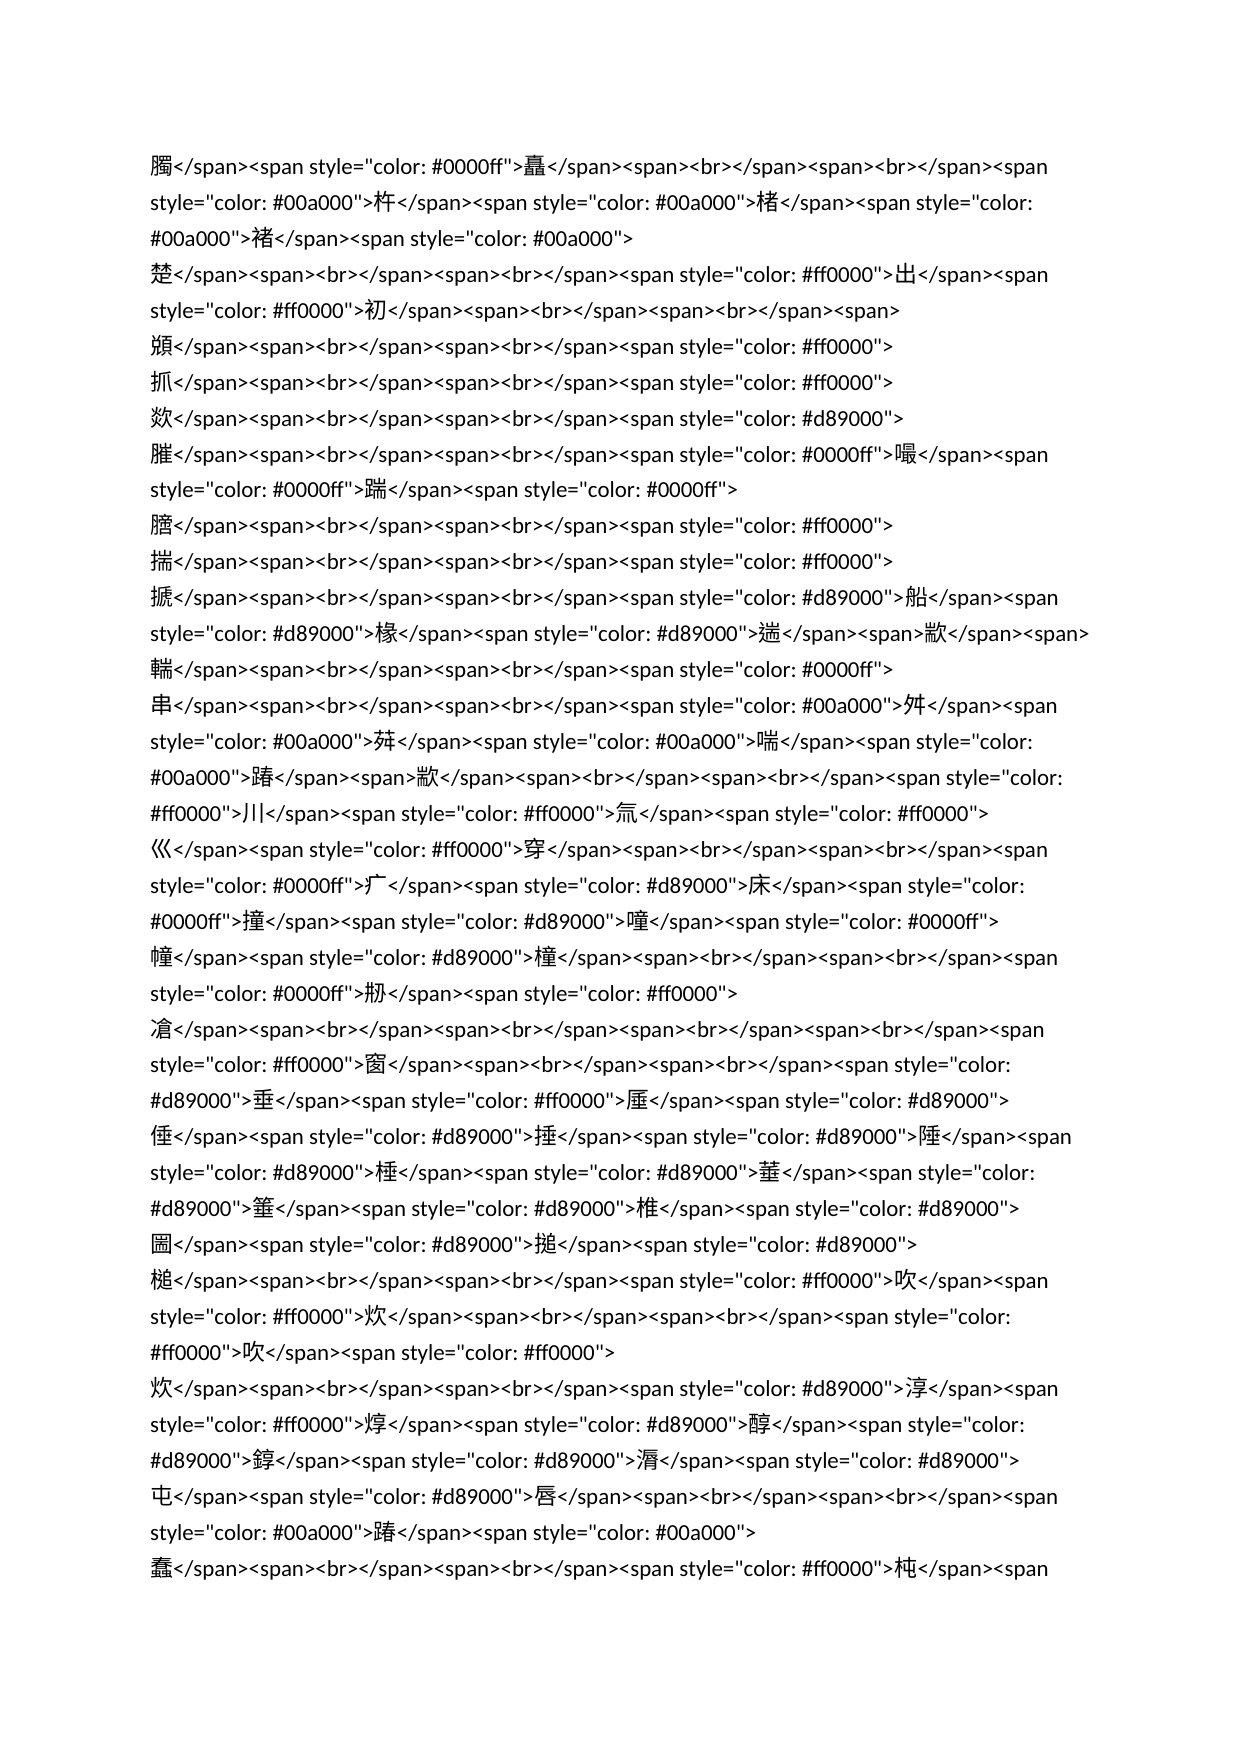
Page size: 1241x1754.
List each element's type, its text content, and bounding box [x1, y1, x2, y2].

text 臅</span><span style="color: #0000ff">矗</span><span><br></span><span><br></span><span style="color: #00a000">杵</span><span style="color: #00a000">楮</span><span style="color: #00a000">褚</span><span style="color: #00a000">楚</span><span><br></span><span><br></span><span style="color: #ff0000">出</span><span style="color: #ff0000">初</span><span><br></span><span><br></span><span>䫄</span><span><br></span><span><br></span><span style="color: #ff0000">抓</span><span><br></span><span><br></span><span style="color: #ff0000">欻</span><span><br></span><span><br></span><span style="color: #d89000">膗</span><span><br></span><span><br></span><span style="color: #0000ff">嘬</span><span style="color: #0000ff">踹</span><span style="color: #0000ff">膪</span><span><br></span><span><br></span><span style="color: #ff0000">揣</span><span><br></span><span><br></span><span style="color: #ff0000">搋</span><span><br></span><span><br></span><span style="color: #d89000">船</span><span style="color: #d89000">椽</span><span style="color: #d89000">遄</span><span>歂</span><span>輲</span><span><br></span><span><br></span><span style="color: #0000ff">串</span><span><br></span><span><br></span><span style="color: #00a000">舛</span><span style="color: #00a000">荈</span><span style="color: #00a000">喘</span><span style="color: #00a000">踳</span><span>歂</span><span><br></span><span><br></span><span style="color: #ff0000">川</span><span style="color: #ff0000">氚</span><span style="color: #ff0000">巛</span><span style="color: #ff0000">穿</span><span><br></span><span><br></span><span style="color: #0000ff">疒</span><span style="color: #d89000">床</span><span style="color: #0000ff">撞</span><span style="color: #d89000">噇</span><span style="color: #0000ff">幢</span><span style="color: #d89000">橦</span><span><br></span><span><br></span><span style="color: #0000ff">刱</span><span style="color: #ff0000">凔</span><span><br></span><span><br></span><span><br></span><span><br></span><span style="color: #ff0000">窗</span><span><br></span><span><br></span><span style="color: #d89000">垂</span><span style="color: #ff0000">厜</span><span style="color: #d89000">倕</span><span style="color: #d89000">捶</span><span style="color: #d89000">陲</span><span style="color: #d89000">棰</span><span style="color: #d89000">菙</span><span style="color: #d89000">箠</span><span style="color: #d89000">椎</span><span style="color: #d89000">圌</span><span style="color: #d89000">搥</span><span style="color: #d89000">槌</span><span><br></span><span><br></span><span style="color: #ff0000">吹</span><span style="color: #ff0000">炊</span><span><br></span><span><br></span><span style="color: #ff0000">吹</span><span style="color: #ff0000">炊</span><span><br></span><span><br></span><span style="color: #d89000">淳</span><span style="color: #ff0000">焞</span><span style="color: #d89000">醇</span><span style="color: #d89000">錞</span><span style="color: #d89000">漘</span><span style="color: #d89000">屯</span><span style="color: #d89000">唇</span><span><br></span><span><br></span><span style="color: #00a000">踳</span><span style="color: #00a000">蠢</span><span><br></span><span><br></span><span style="color: #ff0000">杶</span><span [150, 150, 1090, 1583]
